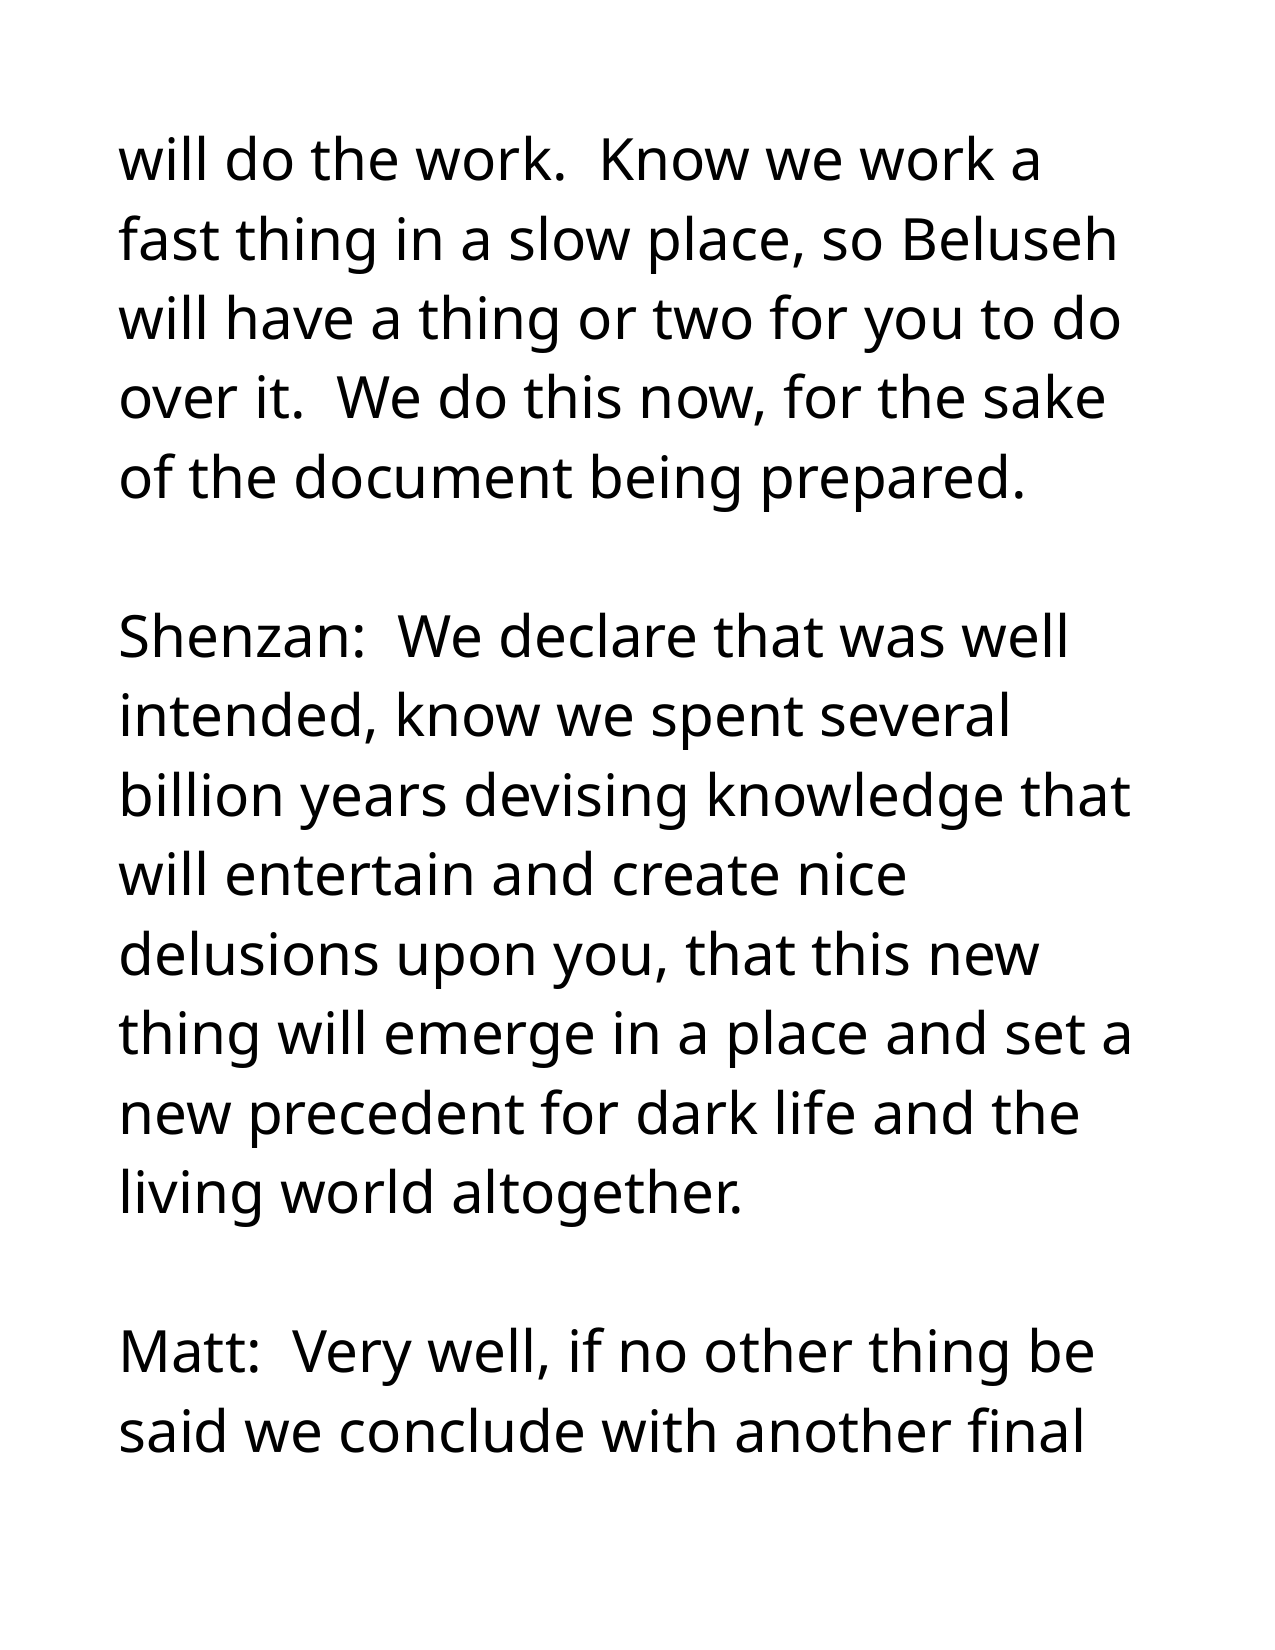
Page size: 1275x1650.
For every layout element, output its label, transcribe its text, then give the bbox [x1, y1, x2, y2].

text will do the work. Know we work a fast thing in a slow place, so Beluseh will have a thing or two for you to do over it. We do this now, for the sake of the document being prepared. [118, 118, 1157, 516]
text Matt: Very well, if no other thing be said we conclude with another final [118, 1310, 1157, 1469]
text Shenzan: We declare that was well intended, know we spent several billion years devising knowledge that will entertain and create nice delusions upon you, that this new thing will emerge in a place and set a new precedent for dark life and the living world altogether. [118, 595, 1157, 1231]
